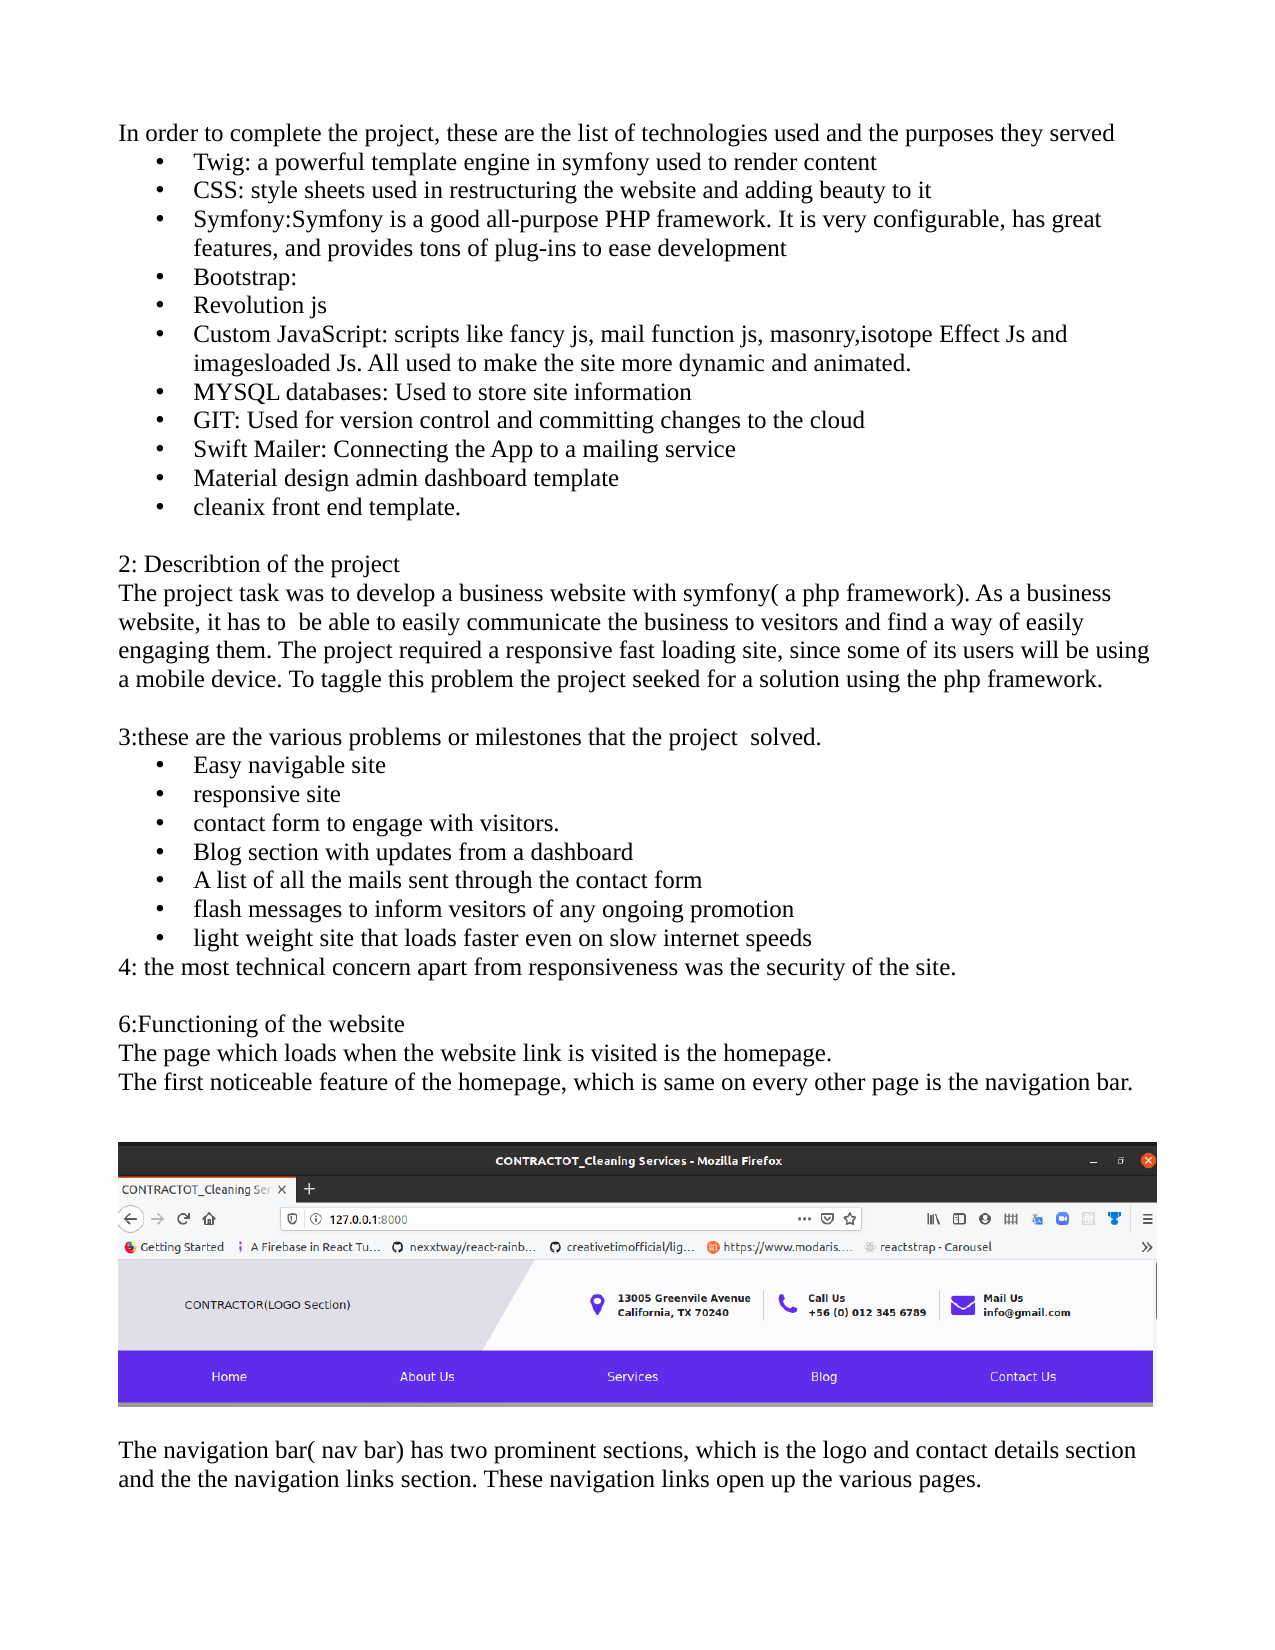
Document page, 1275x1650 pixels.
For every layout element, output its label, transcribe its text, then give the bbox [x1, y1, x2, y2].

list Easy navigable site [156, 751, 1157, 779]
text 4: the most technical concern apart from responsiveness was the security of the site. [118, 952, 1157, 981]
list Bootstrap: [156, 262, 1157, 291]
list GIT: Used for version control and committing changes to the cloud [156, 406, 1157, 434]
list responsive site [156, 779, 1157, 808]
text 2: Describtion of the project [118, 549, 1157, 578]
text The project task was to develop a business website with symfony( a php framework). As a business website, it has to be able to easily communicate the business to vesitors and find a way of easily engaging them. The project required a responsive fast loading site, since some of its users will be using a mobile device. To taggle this problem the project seeked for a solution using the php framework. [118, 578, 1157, 693]
list flash messages to inform vesitors of any ongoing promotion [156, 894, 1157, 923]
text The first noticeable feature of the homepage, which is same on every other page is the navigation bar. [118, 1067, 1157, 1096]
list Blog section with updates from a dashboard [156, 837, 1157, 866]
text The navigation bar( nav bar) has two prominent sections, which is the logo and contact details section and the the navigation links section. These navigation links open up the various pages. [118, 1435, 1157, 1492]
list Revolution js [156, 291, 1157, 319]
list light weight site that loads faster even on slow internet speeds [156, 923, 1157, 952]
list cleanix front end template. [156, 492, 1157, 521]
list CSS: style sheets used in restructuring the website and adding beauty to it [156, 176, 1157, 204]
list Custom JavaScript: scripts like fancy js, mail function js, masonry,isotope Effect Js and imagesloaded Js. All used to make the site more dynamic and animated. [156, 319, 1157, 377]
list Swift Mailer: Connecting the App to a mailing service [156, 434, 1157, 463]
list Material design admin dashboard template [156, 463, 1157, 492]
list Twig: a powerful template engine in symfony used to render content [156, 147, 1157, 176]
list A list of all the mails sent through the contact form [156, 866, 1157, 894]
text The page which loads when the website link is visited is the homepage. [118, 1038, 1157, 1067]
picture [118, 1142, 1157, 1407]
text 6:Functioning of the website [118, 1009, 1157, 1038]
text 3:these are the various problems or milestones that the project solved. [118, 722, 1157, 751]
text In order to complete the project, these are the list of technologies used and the purposes they served [118, 118, 1157, 147]
list MYSQL databases: Used to store site information [156, 377, 1157, 406]
list contact form to engage with visitors. [156, 808, 1157, 837]
list Symfony:Symfony is a good all-purpose PHP framework. It is very configurable, has great features, and provides tons of plug-ins to ease development [156, 204, 1157, 262]
